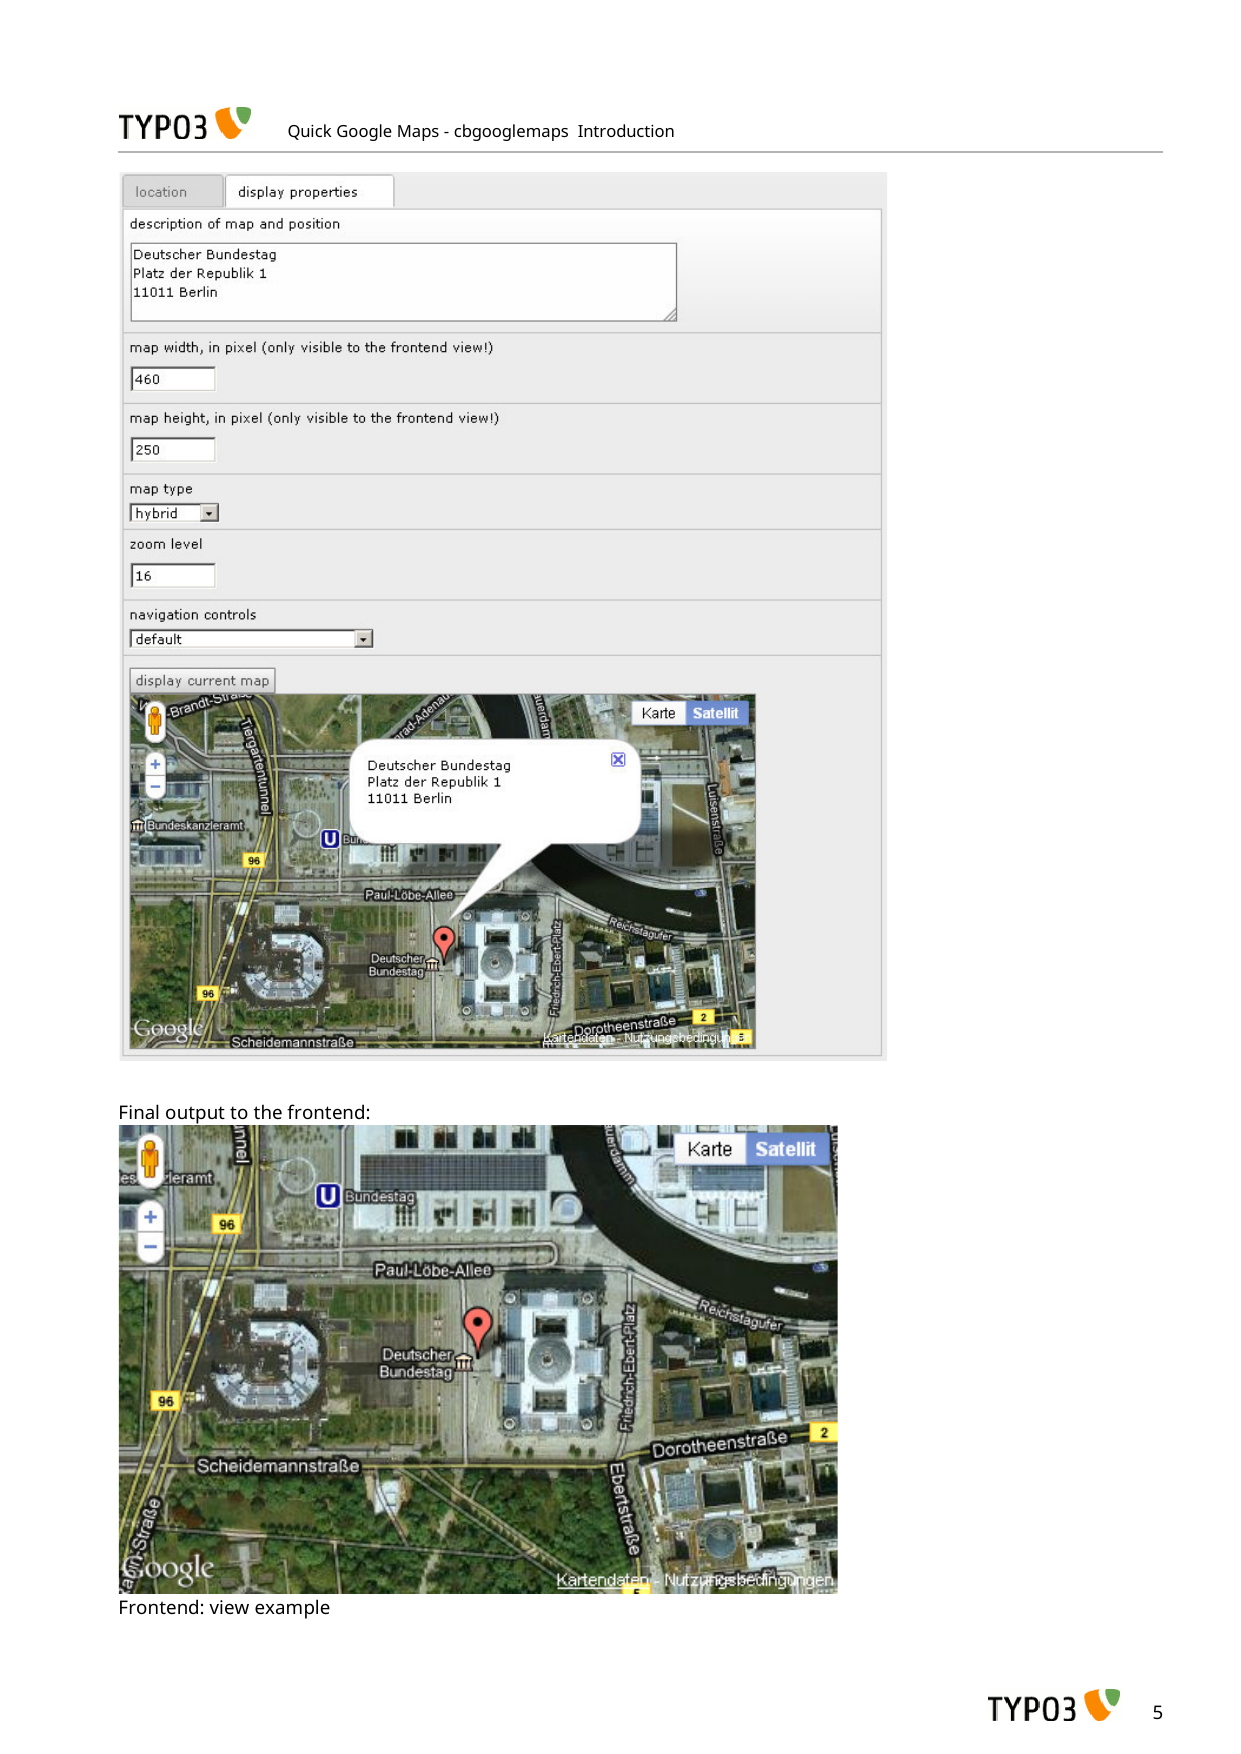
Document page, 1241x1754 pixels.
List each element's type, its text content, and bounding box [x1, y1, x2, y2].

picture [119, 172, 888, 1061]
text Frontend: view example [118, 1137, 1163, 1620]
picture [987, 1688, 1123, 1721]
picture [118, 1125, 838, 1594]
picture [118, 106, 254, 139]
text Final output to the frontend: [118, 1099, 1163, 1125]
